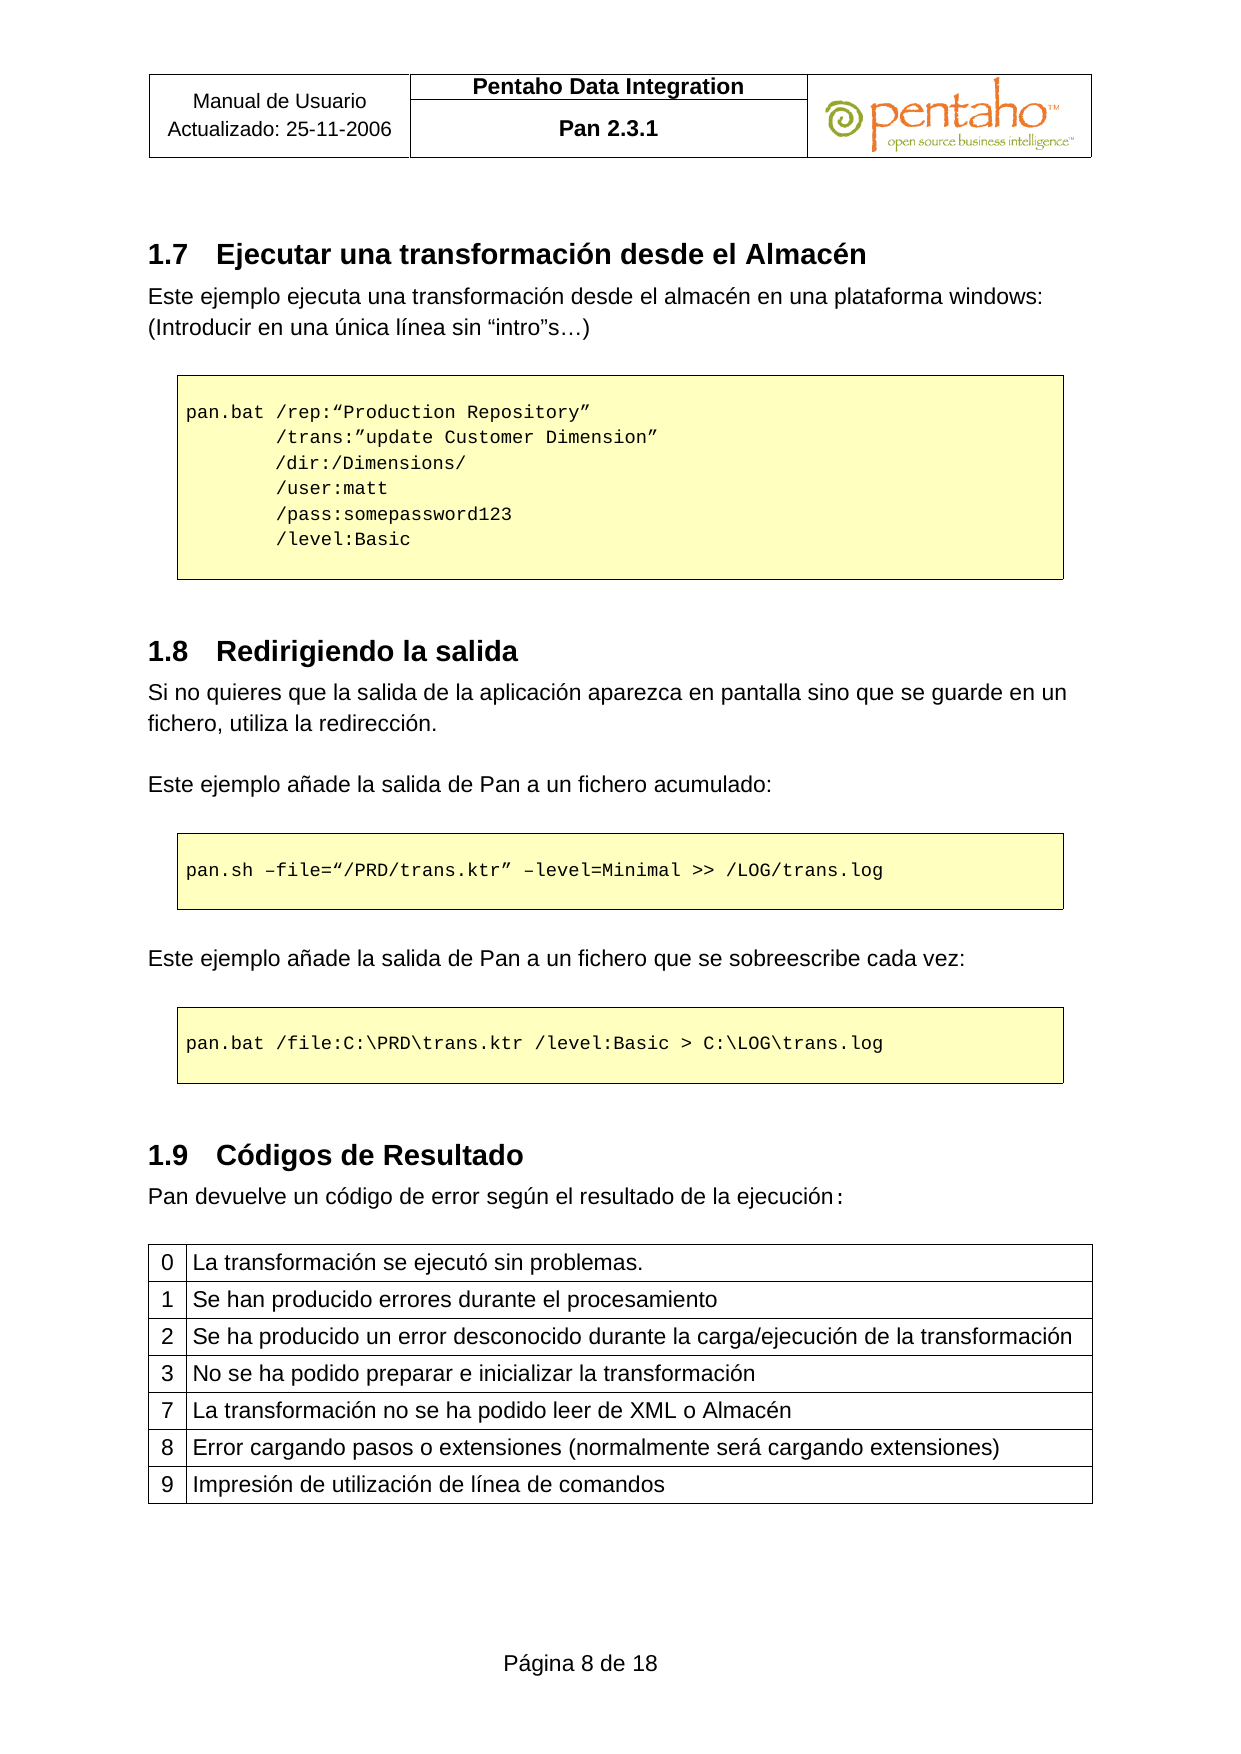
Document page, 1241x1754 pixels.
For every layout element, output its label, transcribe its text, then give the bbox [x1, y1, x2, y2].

text Si no quieres que la salida de la aplicación aparezca en pantalla sino que se guarde en un fichero, utiliza la redirección. [148, 680, 1092, 736]
table_header La transformación se ejecutó sin problemas. [187, 1245, 1092, 1281]
text pan.sh –file=“/PRD/trans.ktr” –level=Minimal >> /LOG/trans.log [178, 858, 1063, 882]
text Este ejemplo ejecuta una transformación desde el almacén en una plataforma windows: [148, 283, 1092, 309]
table_cell Impresión de utilización de línea de comandos [187, 1467, 1092, 1503]
table_cell No se ha podido preparar e inicializar la transformación [187, 1356, 1092, 1392]
text pan.bat /file:C:\PRD\trans.ktr /level:Basic > C:\LOG\trans.log [178, 1032, 1063, 1055]
text Pan devuelve un código de error según el resultado de la ejecución: [148, 1184, 1092, 1211]
text /pass:somepassword123 [178, 502, 1063, 526]
subtitle Redirigiendo la salida [148, 635, 1092, 667]
text /level:Basic [178, 528, 1063, 551]
table_header 0 [149, 1245, 186, 1281]
text Este ejemplo añade la salida de Pan a un fichero que se sobreescribe cada vez: [148, 945, 1092, 971]
table_cell 3 [149, 1356, 186, 1392]
text Este ejemplo añade la salida de Pan a un fichero acumulado: [148, 772, 1092, 797]
subtitle Ejecutar una transformación desde el Almacén [148, 238, 1092, 271]
text /user:matt [178, 477, 1063, 501]
subtitle Códigos de Resultado [148, 1139, 1092, 1171]
table_cell Se han producido errores durante el procesamiento [187, 1282, 1092, 1318]
table_cell 2 [149, 1319, 186, 1355]
table_cell La transformación no se ha podido leer de XML o Almacén [187, 1393, 1092, 1429]
text /dir:/Dimensions/ [178, 452, 1063, 475]
text pan.bat /rep:“Production Repository” [178, 401, 1063, 424]
table_cell 8 [149, 1430, 186, 1466]
table_cell Error cargando pasos o extensiones (normalmente será cargando extensiones) [187, 1430, 1092, 1466]
text /trans:”update Customer Dimension” [178, 426, 1063, 450]
text (Introducir en una única línea sin “intro”s…) [148, 314, 1092, 340]
table_cell 7 [149, 1393, 186, 1429]
table_cell Se ha producido un error desconocido durante la carga/ejecución de la transformación [187, 1319, 1092, 1355]
table_cell 9 [149, 1467, 186, 1503]
table_cell 1 [149, 1282, 186, 1318]
